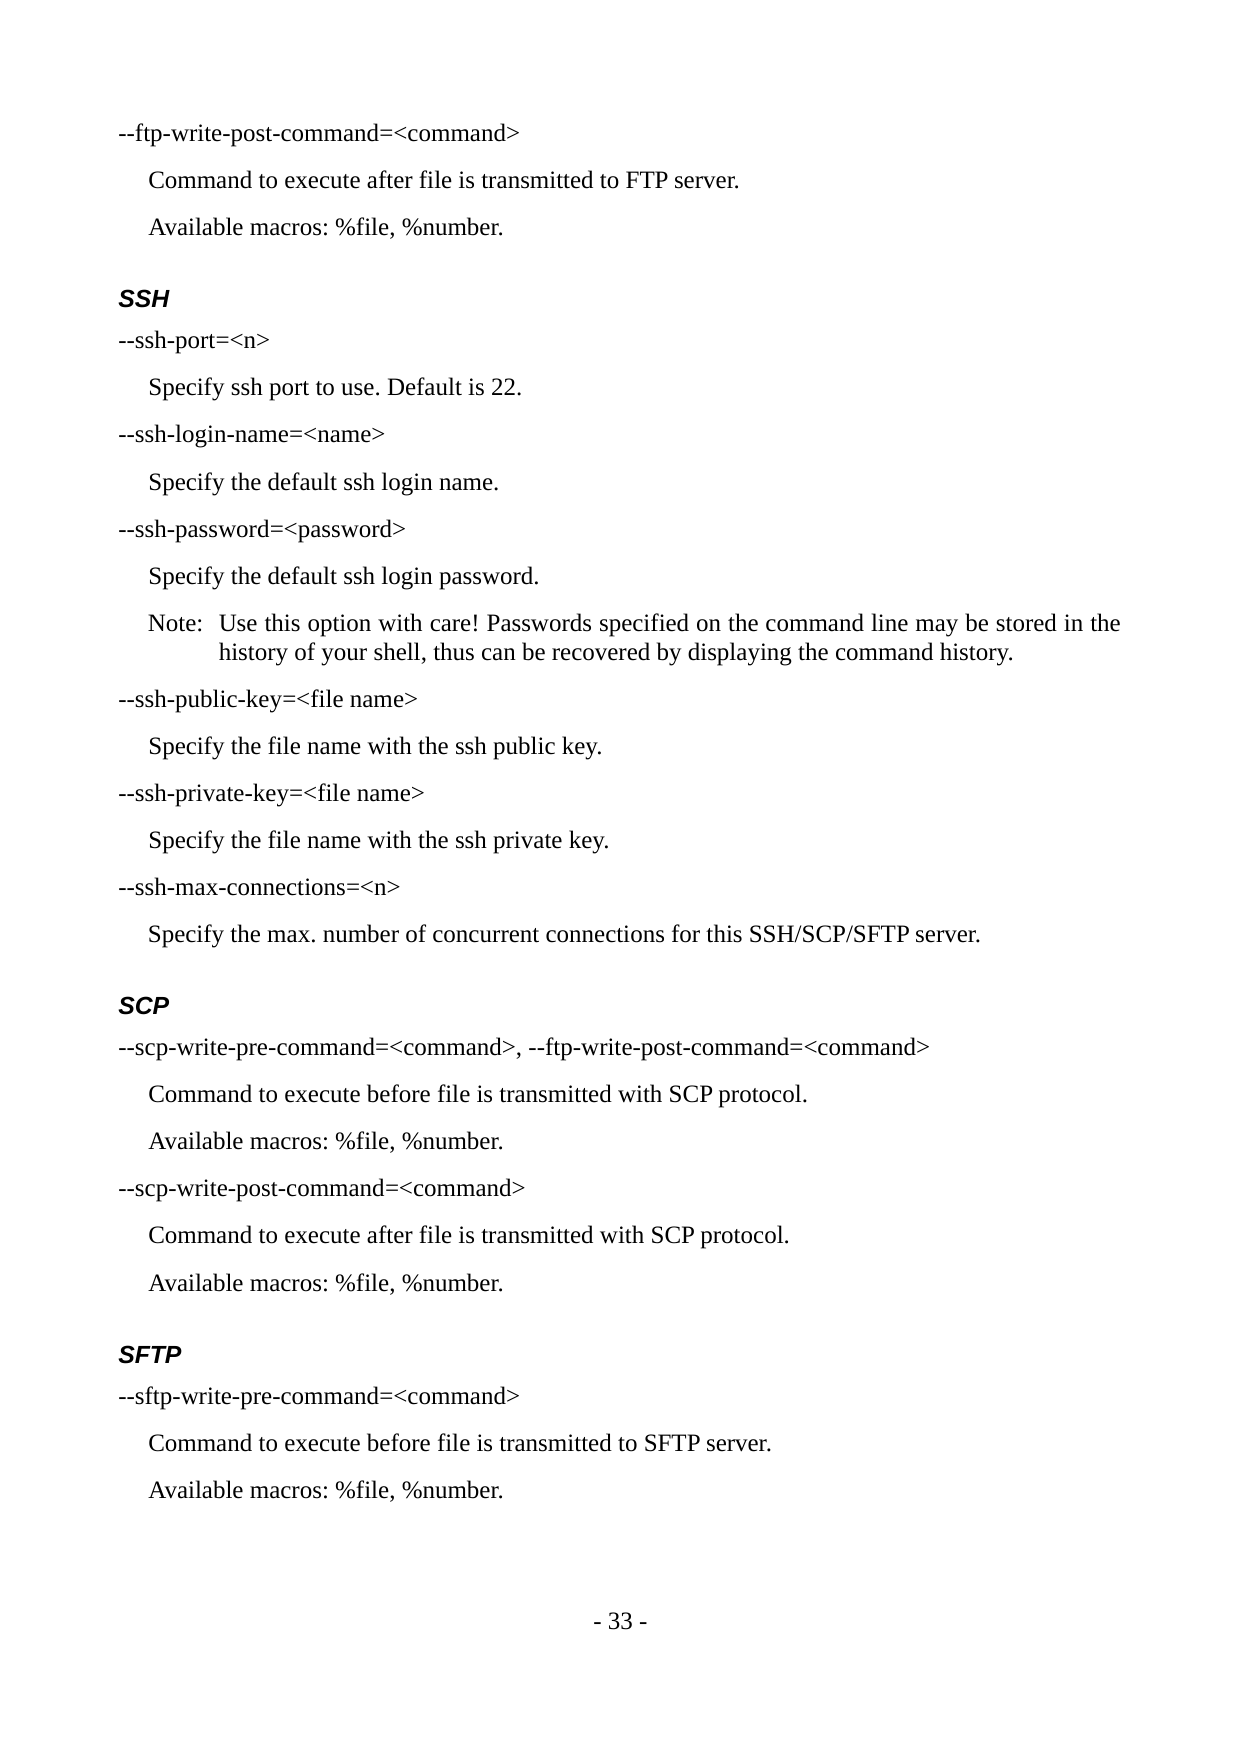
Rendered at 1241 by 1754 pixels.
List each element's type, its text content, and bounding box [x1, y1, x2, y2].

subtitle SFTP [118, 1340, 1122, 1368]
text Command to execute before file is transmitted to SFTP server. [148, 1428, 1122, 1457]
text Available macros: %file, %number. [148, 1475, 1122, 1504]
text Available macros: %file, %number. [148, 1268, 1122, 1296]
subtitle SSH [118, 284, 1122, 313]
title --ssh-private-key=<file name> [118, 778, 1122, 807]
subtitle SCP [118, 991, 1122, 1020]
text Specify the default ssh login password. [148, 561, 1122, 589]
title --scp-write-post-command=<command> [118, 1173, 1122, 1202]
text Available macros: %file, %number. [148, 1126, 1122, 1155]
text Note: Use this option with care! Passwords specified on the command line may be stored in the history of your shell, thus can be recovered by displaying the command history. [148, 608, 1122, 665]
text Specify the file name with the ssh public key. [148, 731, 1122, 759]
text Command to execute after file is transmitted with SCP protocol. [148, 1221, 1122, 1249]
text Specify the default ssh login name. [148, 467, 1122, 495]
title --ssh-login-name=<name> [118, 419, 1122, 448]
text Command to execute after file is transmitted to FTP server. [148, 165, 1122, 194]
title --ftp-write-post-command=<command> [118, 118, 1122, 147]
text Available macros: %file, %number. [148, 212, 1122, 241]
title --ssh-public-key=<file name> [118, 684, 1122, 712]
title --ssh-password=<password> [118, 514, 1122, 542]
title --sftp-write-pre-command=<command> [118, 1381, 1122, 1409]
title --ssh-port=<n> [118, 325, 1122, 354]
title --scp-write-pre-command=<command>, --ftp-write-post-command=<command> [118, 1032, 1122, 1061]
text Specify the max. number of concurrent connections for this SSH/SCP/SFTP server. [148, 919, 1122, 948]
text Specify ssh port to use. Default is 22. [148, 372, 1122, 401]
title --ssh-max-connections=<n> [118, 872, 1122, 901]
text Specify the file name with the ssh private key. [148, 825, 1122, 854]
text Command to execute before file is transmitted with SCP protocol. [148, 1079, 1122, 1108]
